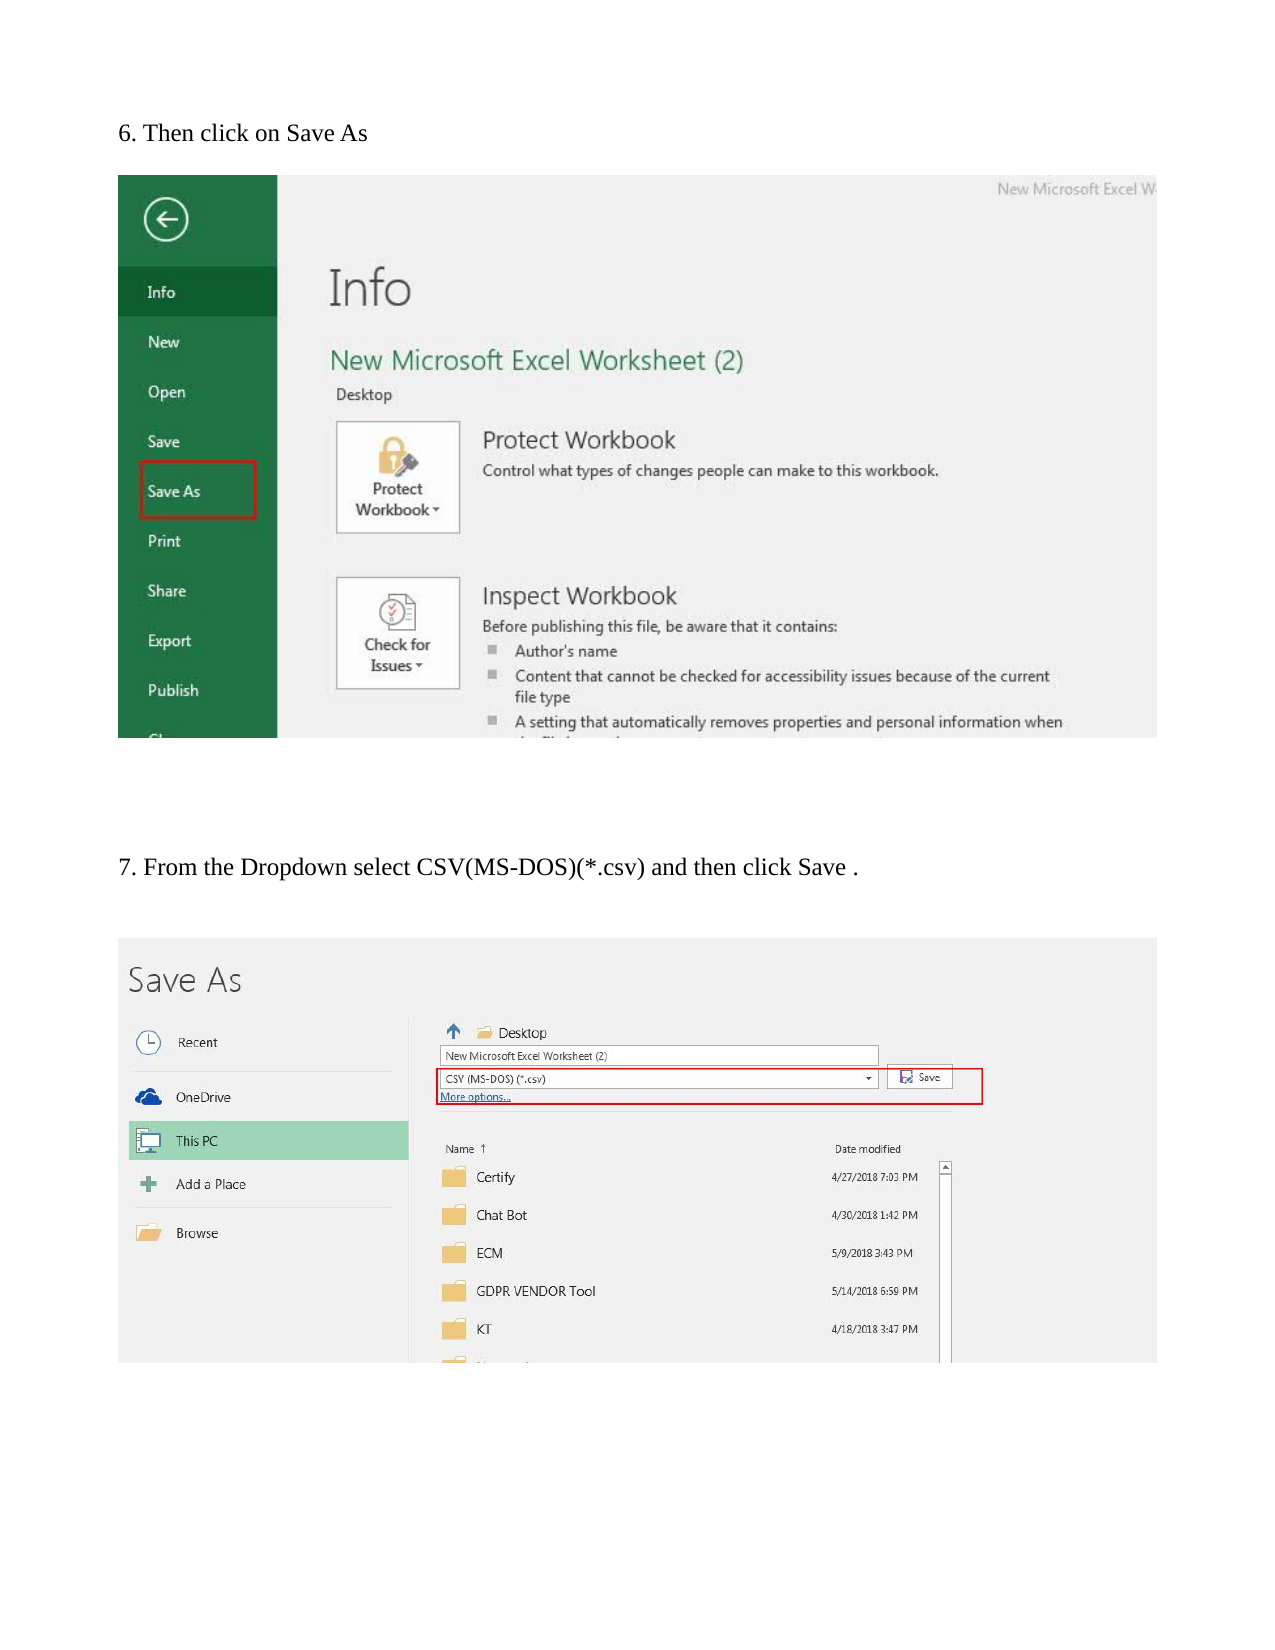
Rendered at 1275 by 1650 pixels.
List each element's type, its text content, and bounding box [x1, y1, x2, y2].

picture [118, 175, 1157, 738]
picture [118, 938, 1157, 1363]
text 6. Then click on Save As [118, 118, 1157, 147]
text 7. From the Dropdown select CSV(MS-DOS)(*.csv) and then click Save . [118, 852, 1157, 881]
